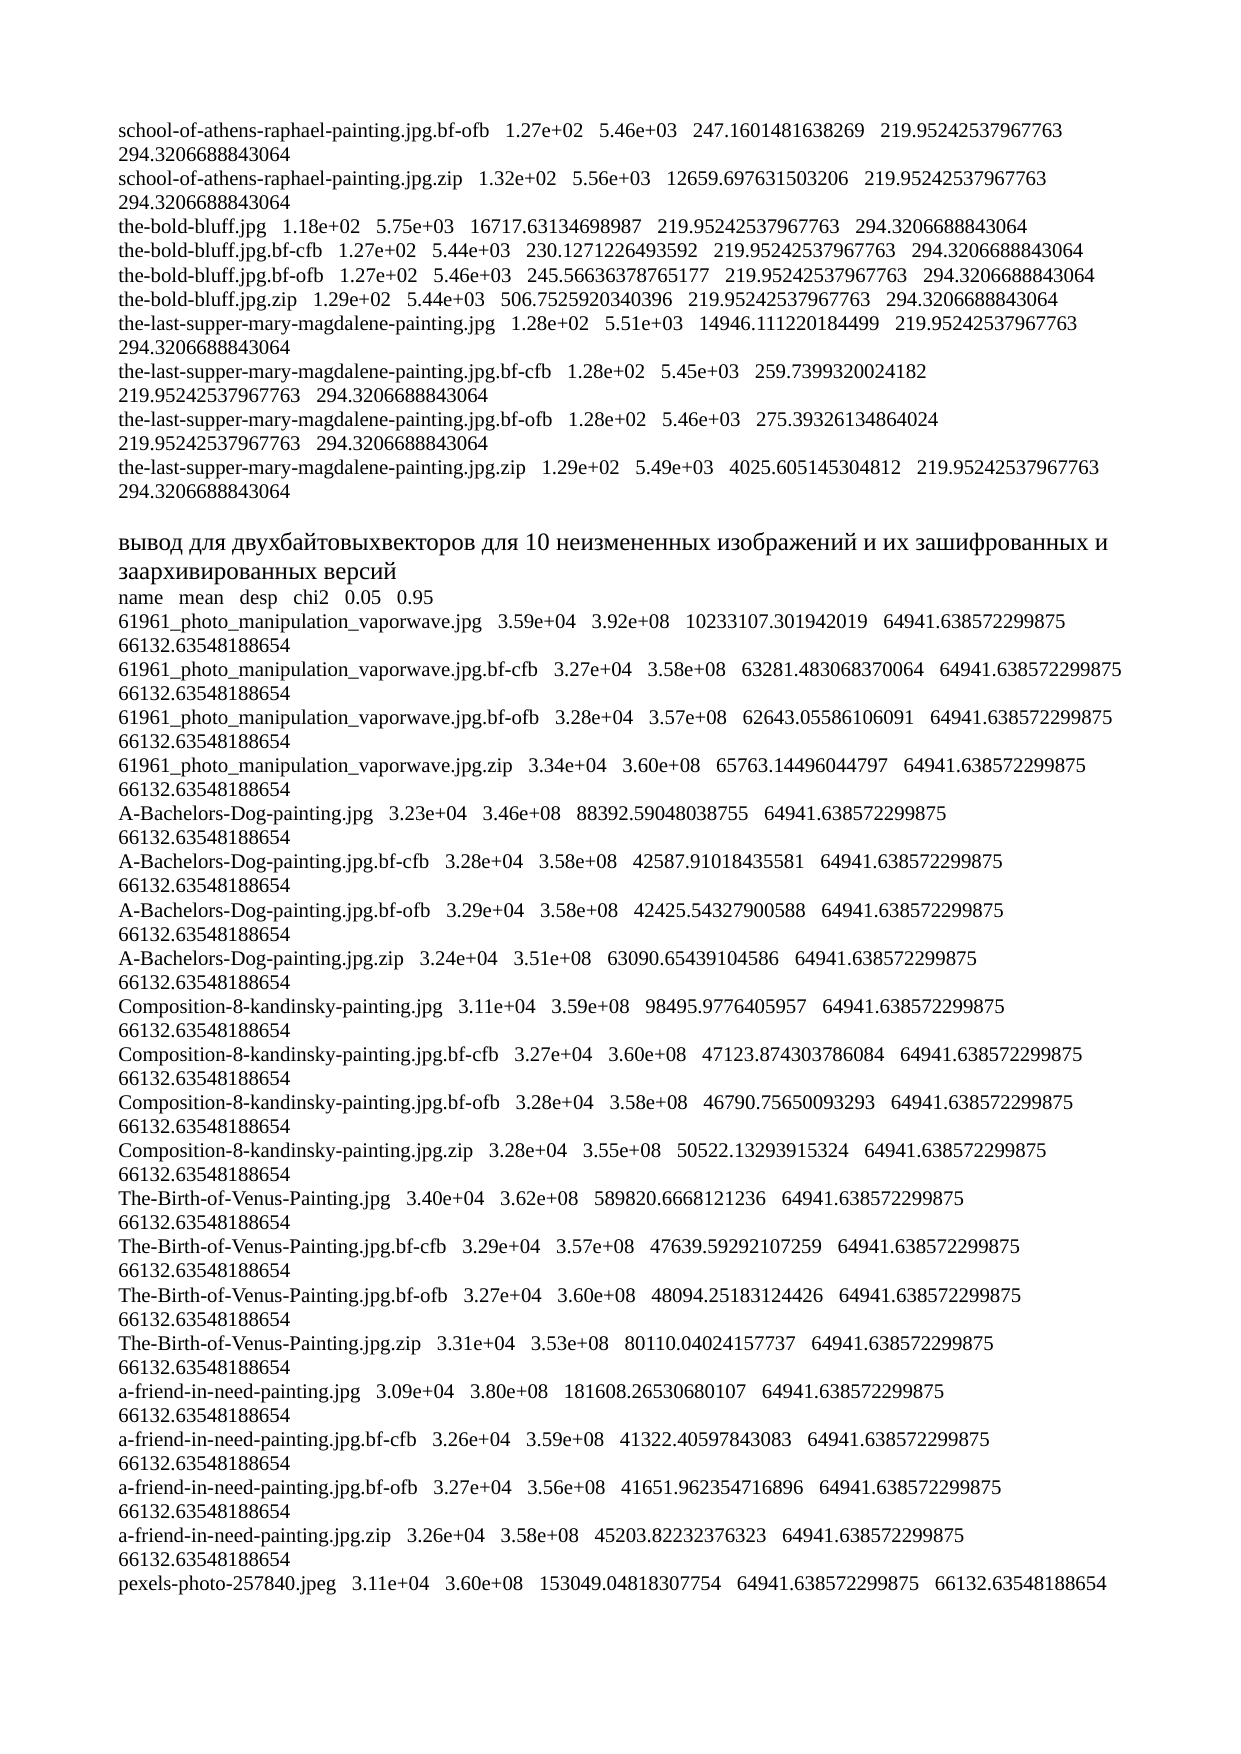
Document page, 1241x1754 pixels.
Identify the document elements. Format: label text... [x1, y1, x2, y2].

text 61961_photo_manipulation_vaporwave.jpg.zip 3.34e+04 3.60e+08 65763.14496044797 64941.638572299875 66132.63548188654 [118, 753, 1122, 801]
text A-Bachelors-Dog-painting.jpg.bf-ofb 3.29e+04 3.58e+08 42425.54327900588 64941.638572299875 66132.63548188654 [118, 897, 1122, 946]
text school-of-athens-raphael-painting.jpg.zip 1.32e+02 5.56e+03 12659.697631503206 219.95242537967763 294.3206688843064 [118, 166, 1122, 214]
text the-bold-bluff.jpg 1.18e+02 5.75e+03 16717.63134698987 219.95242537967763 294.3206688843064 [118, 214, 1122, 238]
text Composition-8-kandinsky-painting.jpg.bf-cfb 3.27e+04 3.60e+08 47123.874303786084 64941.638572299875 66132.63548188654 [118, 1042, 1122, 1090]
text вывод для двухбайтовыхвекторов для 10 неизмененных изображений и их зашифрованных и заархивированных версий [118, 527, 1122, 585]
text Composition-8-kandinsky-painting.jpg.zip 3.28e+04 3.55e+08 50522.13293915324 64941.638572299875 66132.63548188654 [118, 1138, 1122, 1186]
text a-friend-in-need-painting.jpg.bf-cfb 3.26e+04 3.59e+08 41322.40597843083 64941.638572299875 66132.63548188654 [118, 1427, 1122, 1475]
text the-bold-bluff.jpg.zip 1.29e+02 5.44e+03 506.7525920340396 219.95242537967763 294.3206688843064 [118, 287, 1122, 311]
text Composition-8-kandinsky-painting.jpg 3.11e+04 3.59e+08 98495.9776405957 64941.638572299875 66132.63548188654 [118, 994, 1122, 1042]
text The-Birth-of-Venus-Painting.jpg 3.40e+04 3.62e+08 589820.6668121236 64941.638572299875 66132.63548188654 [118, 1186, 1122, 1234]
text the-last-supper-mary-magdalene-painting.jpg.bf-ofb 1.28e+02 5.46e+03 275.39326134864024 219.95242537967763 294.3206688843064 [118, 407, 1122, 455]
text a-friend-in-need-painting.jpg.bf-ofb 3.27e+04 3.56e+08 41651.962354716896 64941.638572299875 66132.63548188654 [118, 1475, 1122, 1523]
text The-Birth-of-Venus-Painting.jpg.bf-cfb 3.29e+04 3.57e+08 47639.59292107259 64941.638572299875 66132.63548188654 [118, 1234, 1122, 1282]
text the-last-supper-mary-magdalene-painting.jpg 1.28e+02 5.51e+03 14946.111220184499 219.95242537967763 294.3206688843064 [118, 311, 1122, 359]
text the-last-supper-mary-magdalene-painting.jpg.zip 1.29e+02 5.49e+03 4025.605145304812 219.95242537967763 294.3206688843064 [118, 455, 1122, 503]
text The-Birth-of-Venus-Painting.jpg.bf-ofb 3.27e+04 3.60e+08 48094.25183124426 64941.638572299875 66132.63548188654 [118, 1282, 1122, 1331]
text Composition-8-kandinsky-painting.jpg.bf-ofb 3.28e+04 3.58e+08 46790.75650093293 64941.638572299875 66132.63548188654 [118, 1090, 1122, 1138]
text A-Bachelors-Dog-painting.jpg 3.23e+04 3.46e+08 88392.59048038755 64941.638572299875 66132.63548188654 [118, 801, 1122, 849]
text school-of-athens-raphael-painting.jpg.bf-ofb 1.27e+02 5.46e+03 247.1601481638269 219.95242537967763 294.3206688843064 [118, 118, 1122, 166]
text name mean desp chi2 0.05 0.95 [118, 585, 1122, 609]
text The-Birth-of-Venus-Painting.jpg.zip 3.31e+04 3.53e+08 80110.04024157737 64941.638572299875 66132.63548188654 [118, 1331, 1122, 1379]
text the-bold-bluff.jpg.bf-ofb 1.27e+02 5.46e+03 245.56636378765177 219.95242537967763 294.3206688843064 [118, 262, 1122, 287]
text 61961_photo_manipulation_vaporwave.jpg 3.59e+04 3.92e+08 10233107.301942019 64941.638572299875 66132.63548188654 [118, 609, 1122, 657]
text A-Bachelors-Dog-painting.jpg.bf-cfb 3.28e+04 3.58e+08 42587.91018435581 64941.638572299875 66132.63548188654 [118, 849, 1122, 897]
text A-Bachelors-Dog-painting.jpg.zip 3.24e+04 3.51e+08 63090.65439104586 64941.638572299875 66132.63548188654 [118, 946, 1122, 994]
text 61961_photo_manipulation_vaporwave.jpg.bf-cfb 3.27e+04 3.58e+08 63281.483068370064 64941.638572299875 66132.63548188654 [118, 657, 1122, 705]
text a-friend-in-need-painting.jpg 3.09e+04 3.80e+08 181608.26530680107 64941.638572299875 66132.63548188654 [118, 1379, 1122, 1427]
text the-last-supper-mary-magdalene-painting.jpg.bf-cfb 1.28e+02 5.45e+03 259.7399320024182 219.95242537967763 294.3206688843064 [118, 359, 1122, 407]
text the-bold-bluff.jpg.bf-cfb 1.27e+02 5.44e+03 230.1271226493592 219.95242537967763 294.3206688843064 [118, 238, 1122, 262]
text pexels-photo-257840.jpeg 3.11e+04 3.60e+08 153049.04818307754 64941.638572299875 66132.63548188654 [118, 1571, 1122, 1595]
text a-friend-in-need-painting.jpg.zip 3.26e+04 3.58e+08 45203.82232376323 64941.638572299875 66132.63548188654 [118, 1523, 1122, 1571]
text 61961_photo_manipulation_vaporwave.jpg.bf-ofb 3.28e+04 3.57e+08 62643.05586106091 64941.638572299875 66132.63548188654 [118, 705, 1122, 753]
